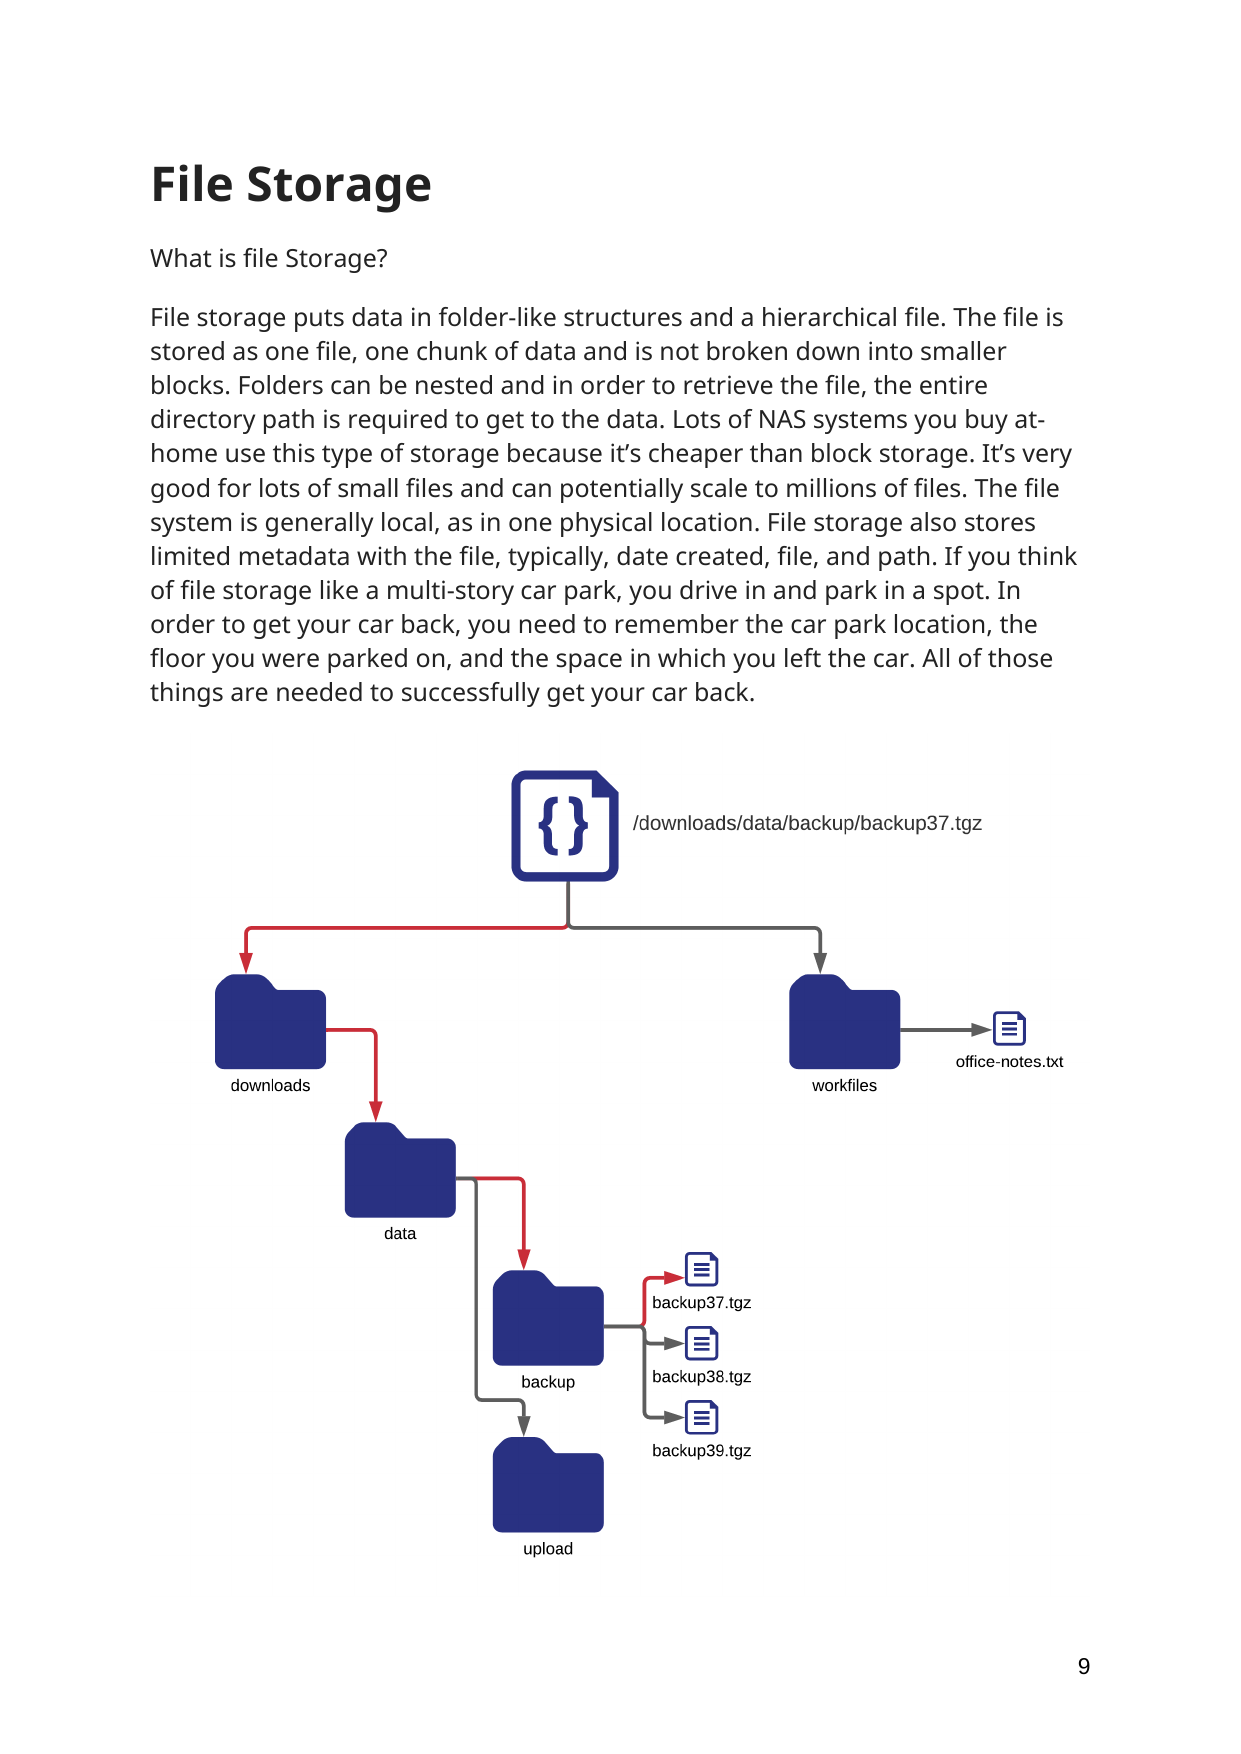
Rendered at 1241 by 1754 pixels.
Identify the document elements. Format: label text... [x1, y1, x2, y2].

text What is file Storage? [150, 241, 1090, 275]
text File storage puts data in folder-like structures and a hierarchical file. The file is stored as one file, one chunk of data and is not broken down into smaller blocks. Folders can be nested and in order to retrieve the file, the entire directory path is required to get to the data. Lots of NAS systems you buy at-home use this type of storage because it’s cheaper than block storage. It’s very good for lots of small files and can potentially scale to millions of files. The file system is generally local, as in one physical location. File storage also stores limited metadata with the file, typically, date created, file, and path. If you think of file storage like a multi-story car park, you drive in and park in a spot. In order to get your car back, you need to remember the car park location, the floor you were parked on, and the space in which you left the car. All of those things are needed to successfully get your car back. [150, 300, 1090, 709]
picture [150, 733, 1091, 1597]
subtitle File Storage [150, 150, 1090, 215]
